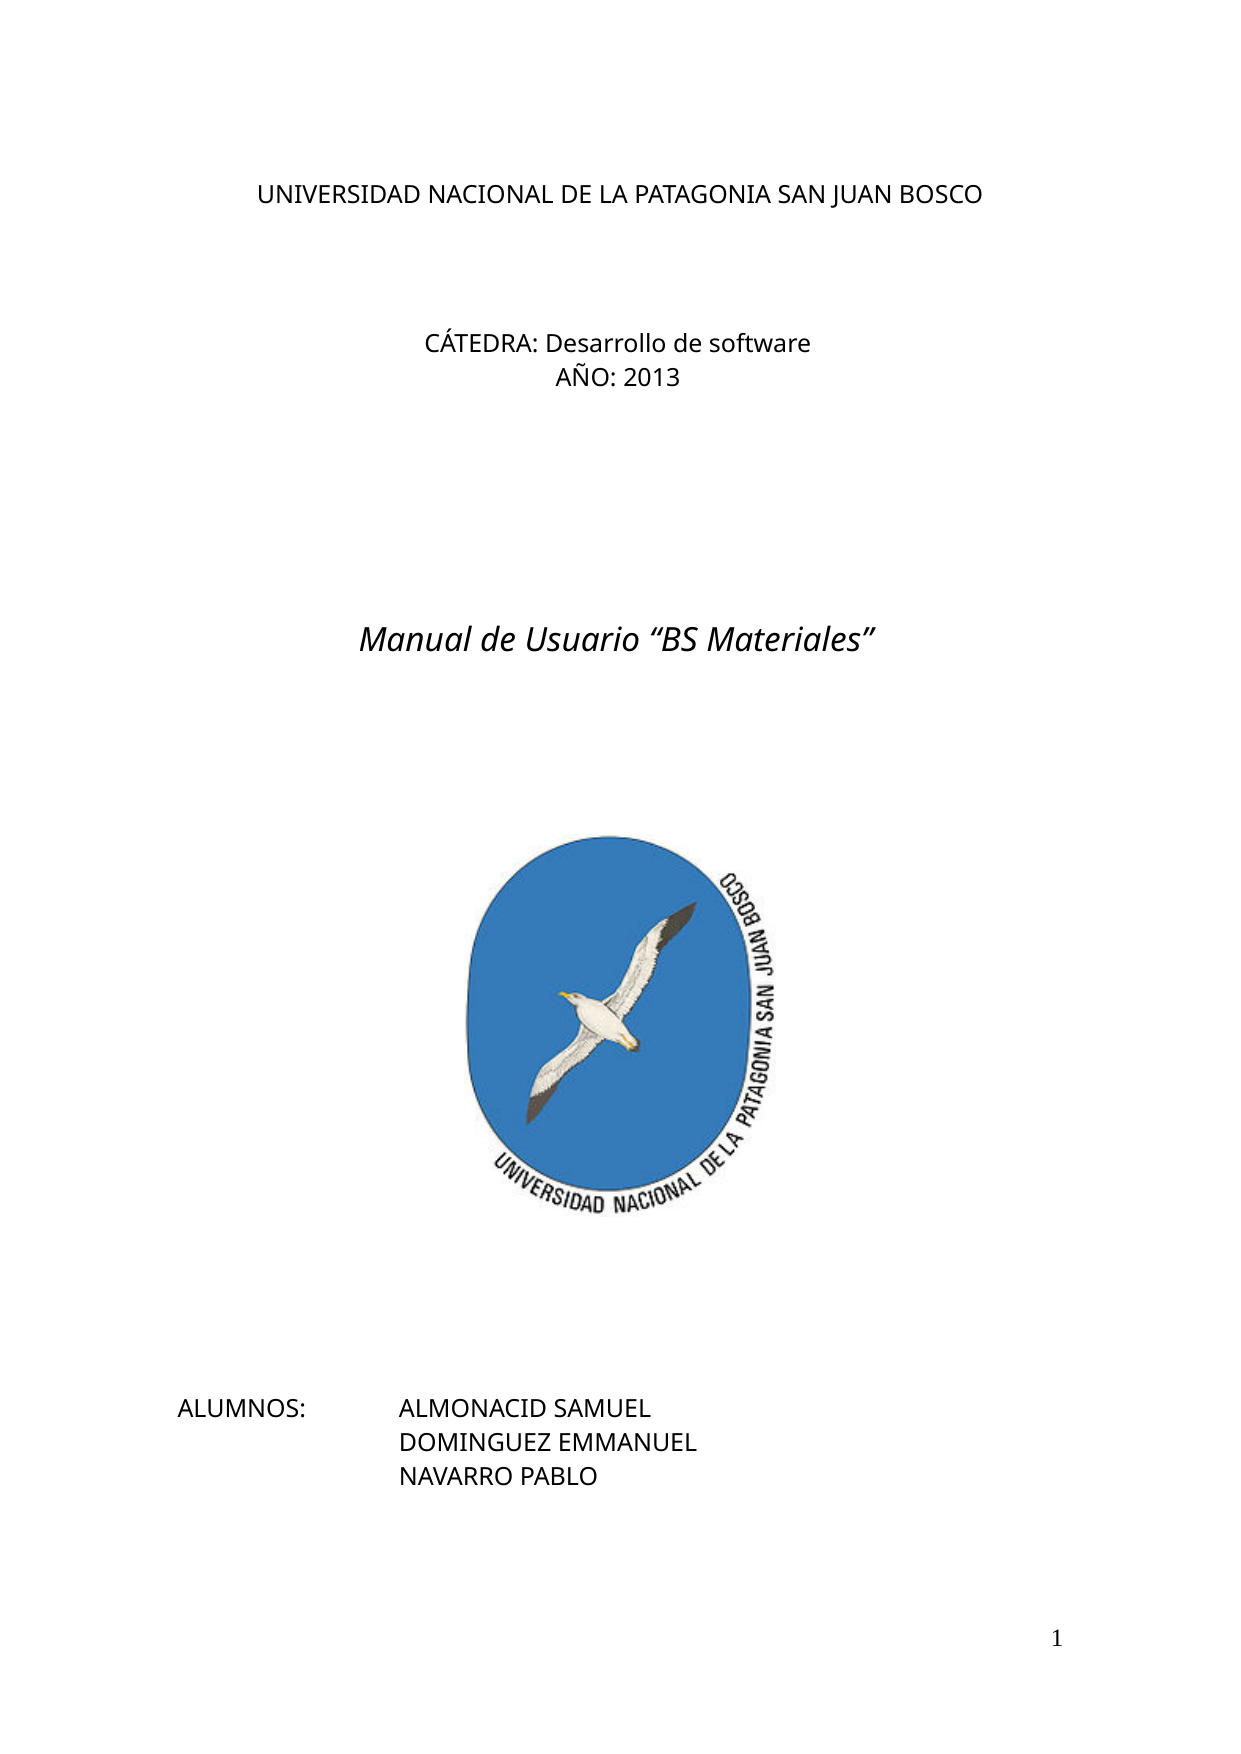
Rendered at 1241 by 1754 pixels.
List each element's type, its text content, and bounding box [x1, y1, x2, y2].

text AÑO: 2013 [177, 359, 1058, 393]
text Manual de Usuario “BS Materiales” [177, 616, 1058, 661]
text ALUMNOS: ALMONACID SAMUEL [177, 1391, 1058, 1425]
text UNIVERSIDAD NACIONAL DE LA PATAGONIA SAN JUAN BOSCO [177, 176, 1063, 210]
text DOMINGUEZ EMMANUEL NAVARRO PABLO [177, 1425, 1058, 1493]
text CÁTEDRA: Desarrollo de software [177, 325, 1058, 359]
picture [463, 834, 777, 1217]
